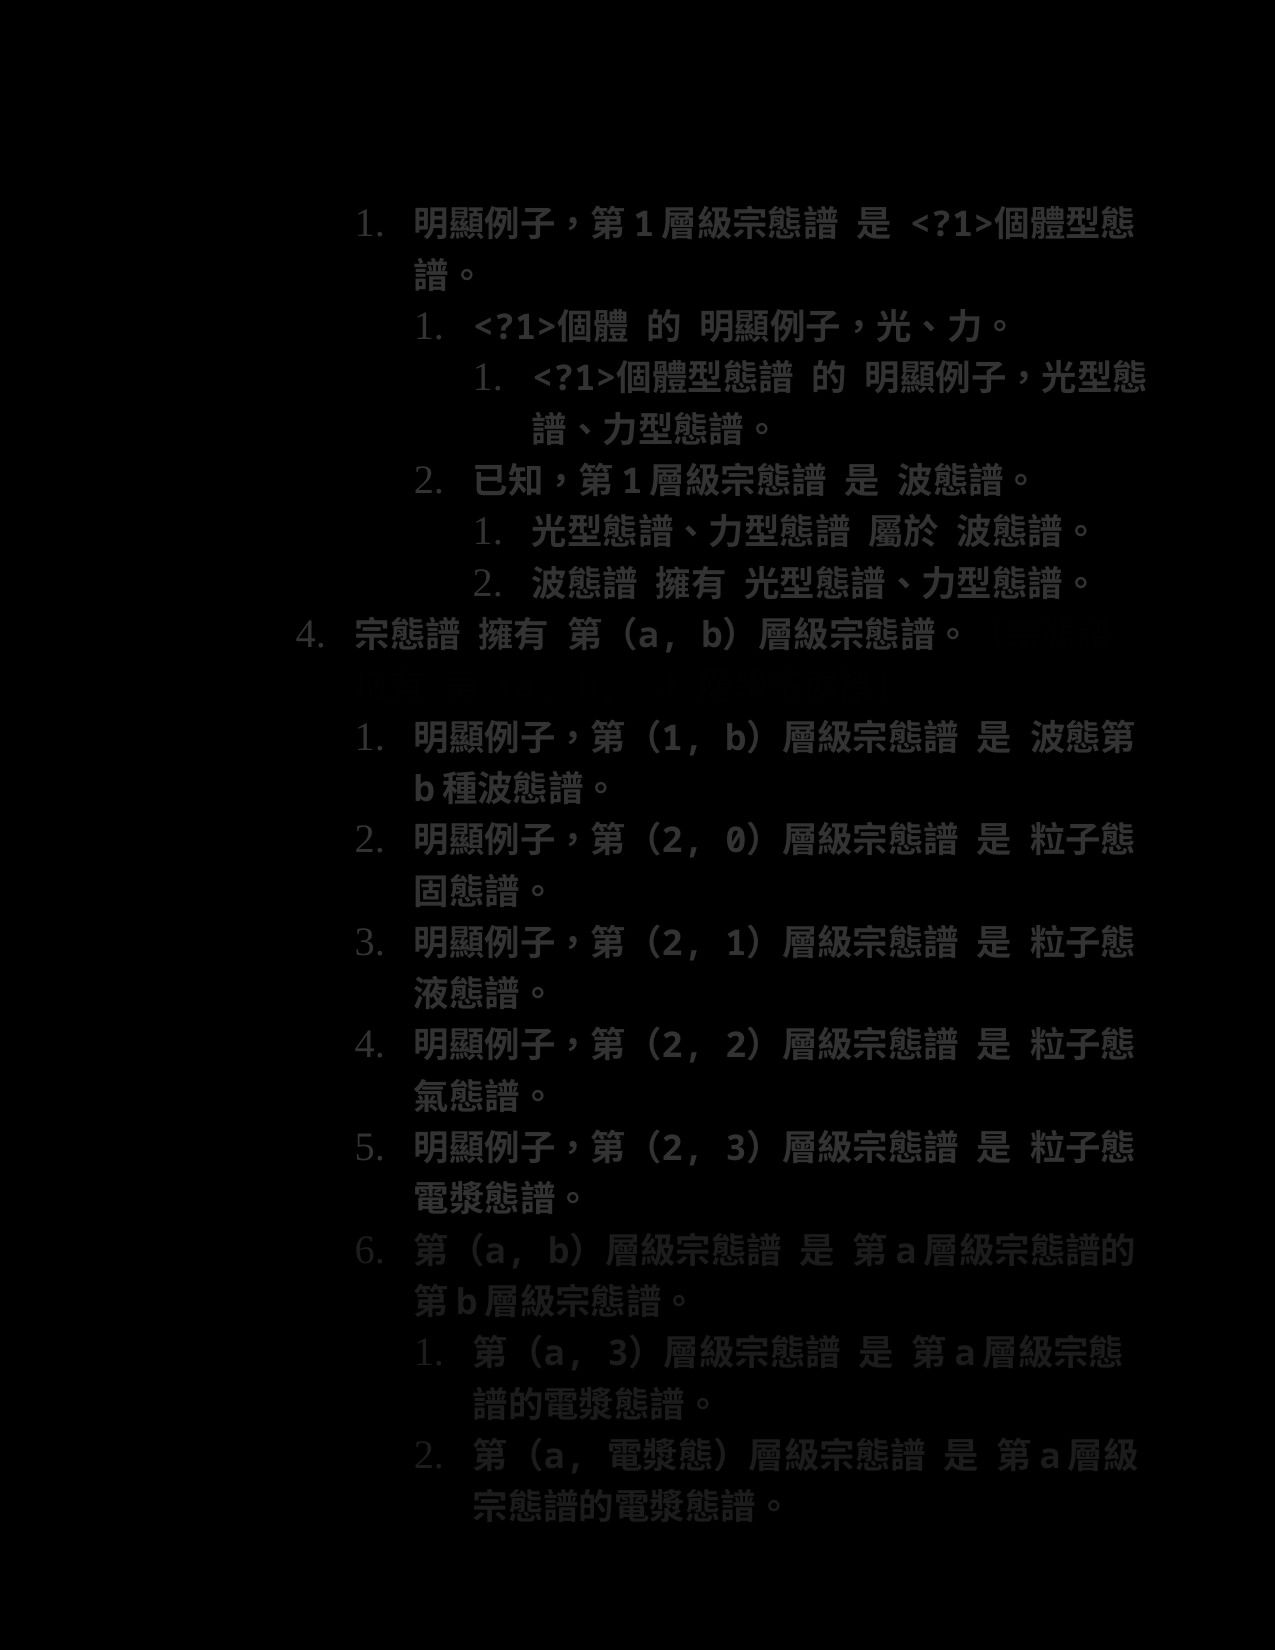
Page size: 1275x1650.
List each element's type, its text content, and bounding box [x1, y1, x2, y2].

list 波態譜 擁有 光型態譜、力型態譜。 [472, 555, 1157, 606]
list 第（a, b）層級宗態譜 是 第a層級宗態譜的第b層級宗態譜。 [354, 1222, 1157, 1325]
list 明顯例子，第（2, 2）層級宗態譜 是 粒子態氣態譜。 [354, 1017, 1157, 1119]
list 宗態譜 擁有 第（a, b）層級宗態譜。（宗態譜 擁有 第（a, b, …）層級宗態譜） [295, 606, 1157, 709]
list 明顯例子，第（1, b）層級宗態譜 是 波態第b種波態譜。 [354, 709, 1157, 812]
list 光型態譜、力型態譜 屬於 波態譜。 [472, 504, 1157, 555]
list 明顯例子，第（2, 3）層級宗態譜 是 粒子態電漿態譜。 [354, 1119, 1157, 1222]
list 第（a, 電漿態）層級宗態譜 是 第a層級宗態譜的電漿態譜。 [413, 1427, 1157, 1530]
list <?1>個體型態譜 的 明顯例子，光型態譜、力型態譜。 [472, 350, 1157, 452]
list <?1>個體 的 明顯例子，光、力。 [413, 298, 1157, 350]
list 第（a, 3）層級宗態譜 是 第a層級宗態譜的電漿態譜。 [413, 1325, 1157, 1427]
list 明顯例子，第（2, 0）層級宗態譜 是 粒子態固態譜。 [354, 812, 1157, 914]
list 明顯例子，第1層級宗態譜 是 <?1>個體型態譜。 [354, 196, 1157, 298]
list 已知，第1層級宗態譜 是 波態譜。 [413, 452, 1157, 504]
list 明顯例子，第（2, 1）層級宗態譜 是 粒子態液態譜。 [354, 914, 1157, 1017]
